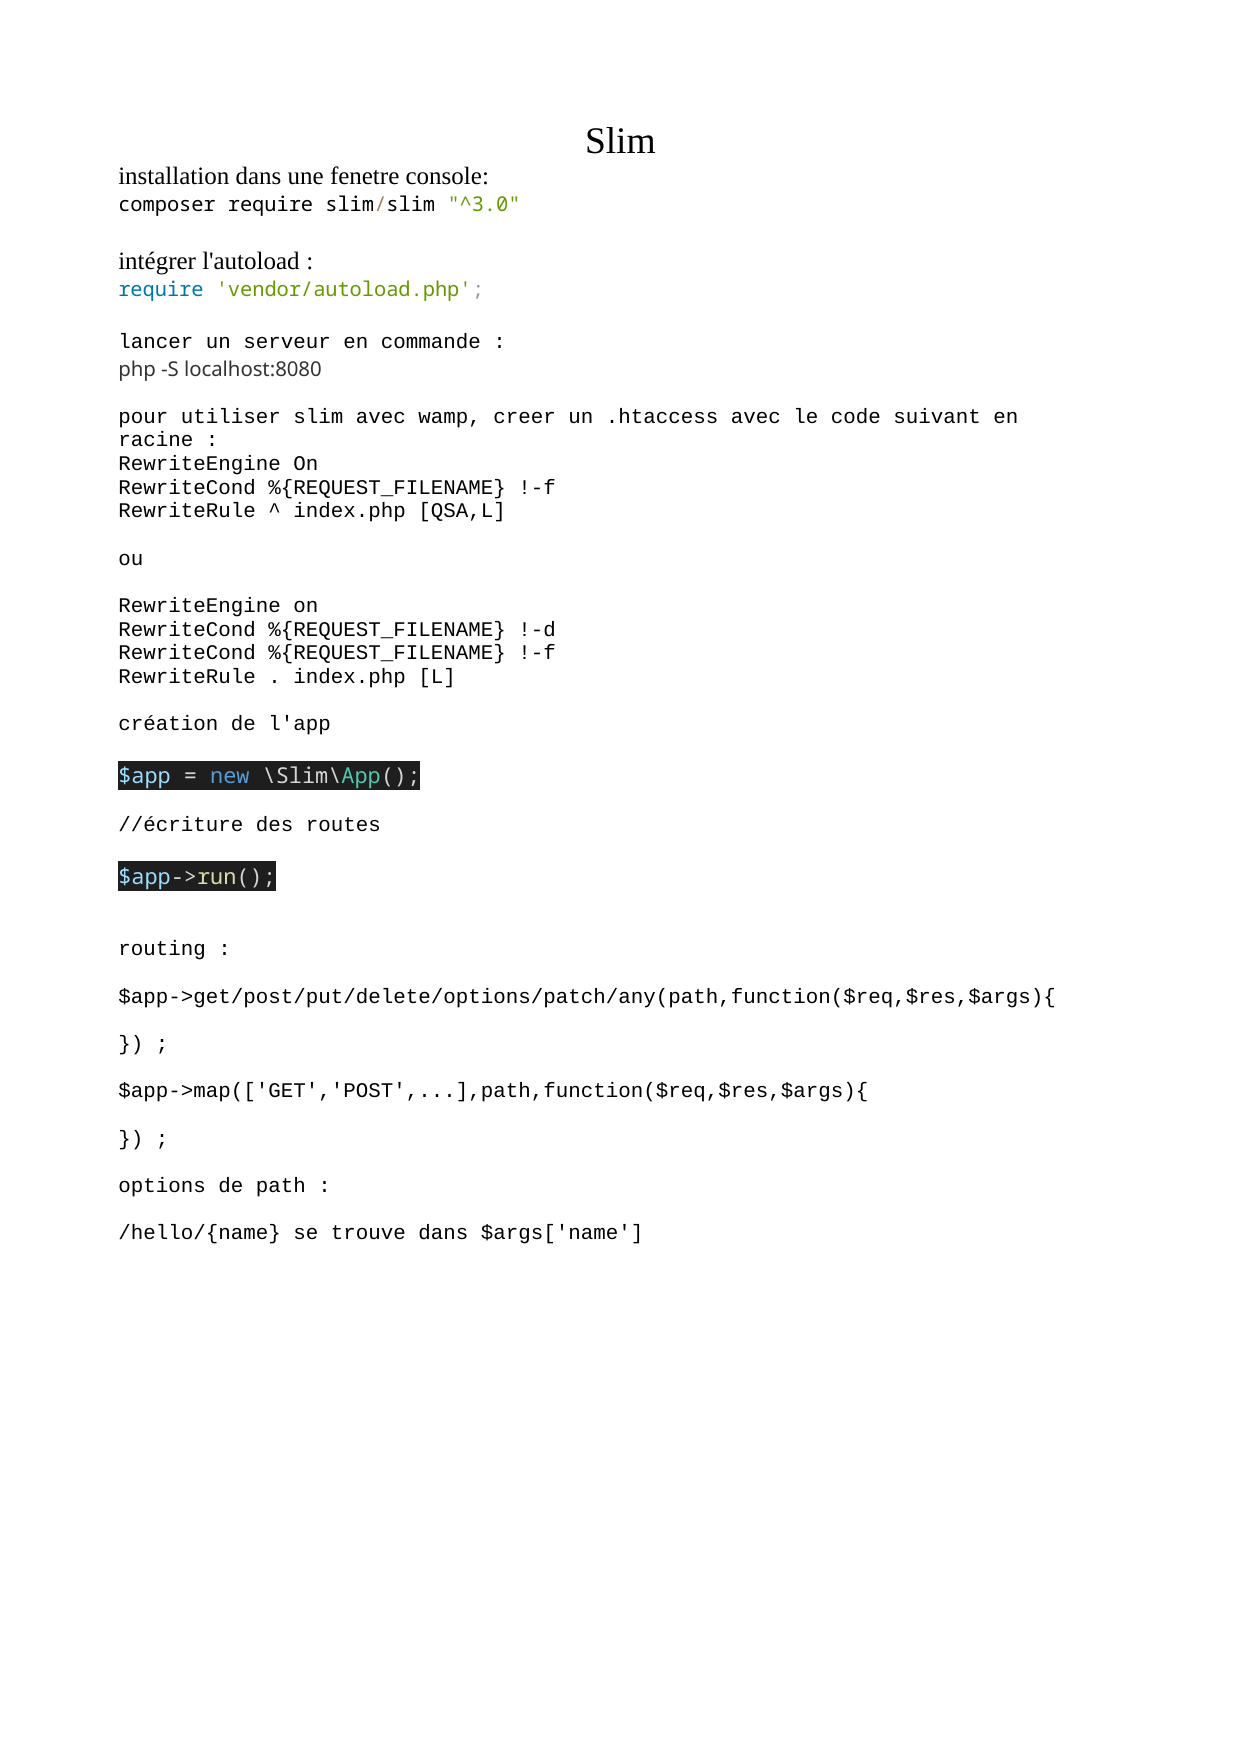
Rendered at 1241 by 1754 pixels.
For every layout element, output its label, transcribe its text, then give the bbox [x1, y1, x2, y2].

text pour utiliser slim avec wamp, creer un .htaccess avec le code suivant en racine : [118, 406, 1122, 453]
text require 'vendor/autoload.php'; [118, 275, 1122, 302]
text RewriteRule . index.php [L] [118, 666, 1122, 689]
text RewriteCond %{REQUEST_FILENAME} !-d [118, 619, 1122, 642]
text intégrer l'autoload : [118, 246, 1122, 275]
text }) ; [118, 1127, 1122, 1151]
text options de path : [118, 1175, 1122, 1198]
text $app->get/post/put/delete/options/patch/any(path,function($req,$res,$args){ [118, 986, 1122, 1009]
text $app = new \Slim\App(); [118, 761, 1122, 790]
text //écriture des routes [118, 814, 1122, 838]
text RewriteEngine On [118, 453, 1122, 477]
text $app->map(['GET','POST',...],path,function($req,$res,$args){ [118, 1080, 1122, 1104]
text RewriteCond %{REQUEST_FILENAME} !-f [118, 477, 1122, 500]
text composer require slim/slim "^3.0" [118, 190, 1122, 218]
text RewriteEngine on [118, 595, 1122, 619]
text RewriteRule ^ index.php [QSA,L] [118, 500, 1122, 524]
text ou [118, 548, 1122, 571]
text /hello/{name} se trouve dans $args['name'] [118, 1222, 1122, 1246]
text php -S localhost:8080 [118, 354, 1122, 382]
text installation dans une fenetre console: [118, 161, 1122, 190]
text }) ; [118, 1033, 1122, 1057]
text routing : [118, 938, 1122, 962]
text lancer un serveur en commande : [118, 331, 1122, 354]
text Slim [118, 118, 1122, 161]
text création de l'app [118, 713, 1122, 737]
text $app->run(); [118, 861, 1122, 891]
text RewriteCond %{REQUEST_FILENAME} !-f [118, 642, 1122, 666]
